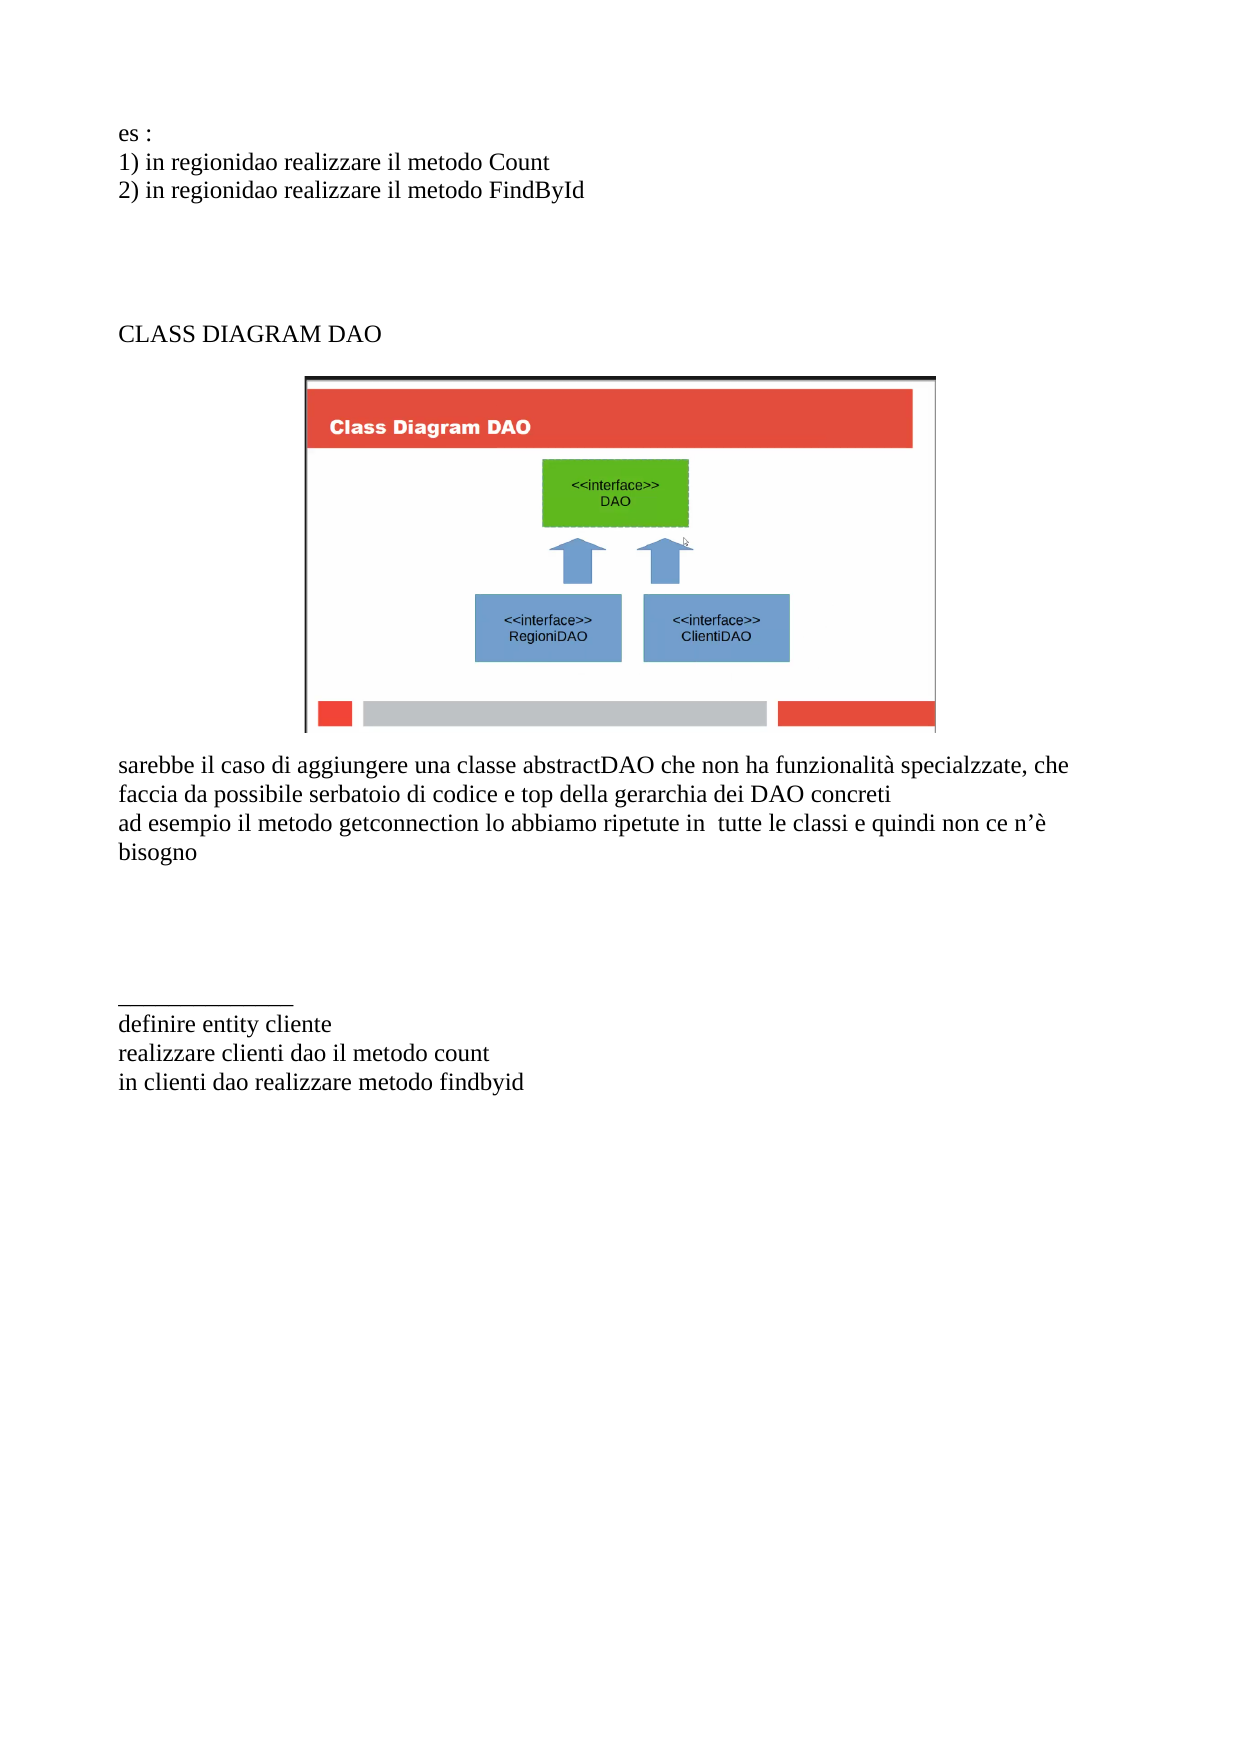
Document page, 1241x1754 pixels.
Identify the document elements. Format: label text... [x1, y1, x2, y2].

picture [304, 376, 936, 733]
text realizzare clienti dao il metodo count [118, 1038, 1122, 1067]
text ______________ [118, 981, 1122, 1009]
text in clienti dao realizzare metodo findbyid [118, 1067, 1122, 1096]
text 1) in regionidao realizzare il metodo Count [118, 147, 1122, 176]
text sarebbe il caso di aggiungere una classe abstractDAO che non ha funzionalità specialzzate, che faccia da possibile serbatoio di codice e top della gerarchia dei DAO concreti [118, 751, 1122, 808]
text definire entity cliente [118, 1009, 1122, 1038]
text 2) in regionidao realizzare il metodo FindById [118, 176, 1122, 204]
text CLASS DIAGRAM DAO [118, 319, 1122, 348]
text ad esempio il metodo getconnection lo abbiamo ripetute in tutte le classi e quindi non ce n’è bisogno [118, 808, 1122, 866]
text es : [118, 118, 1122, 147]
